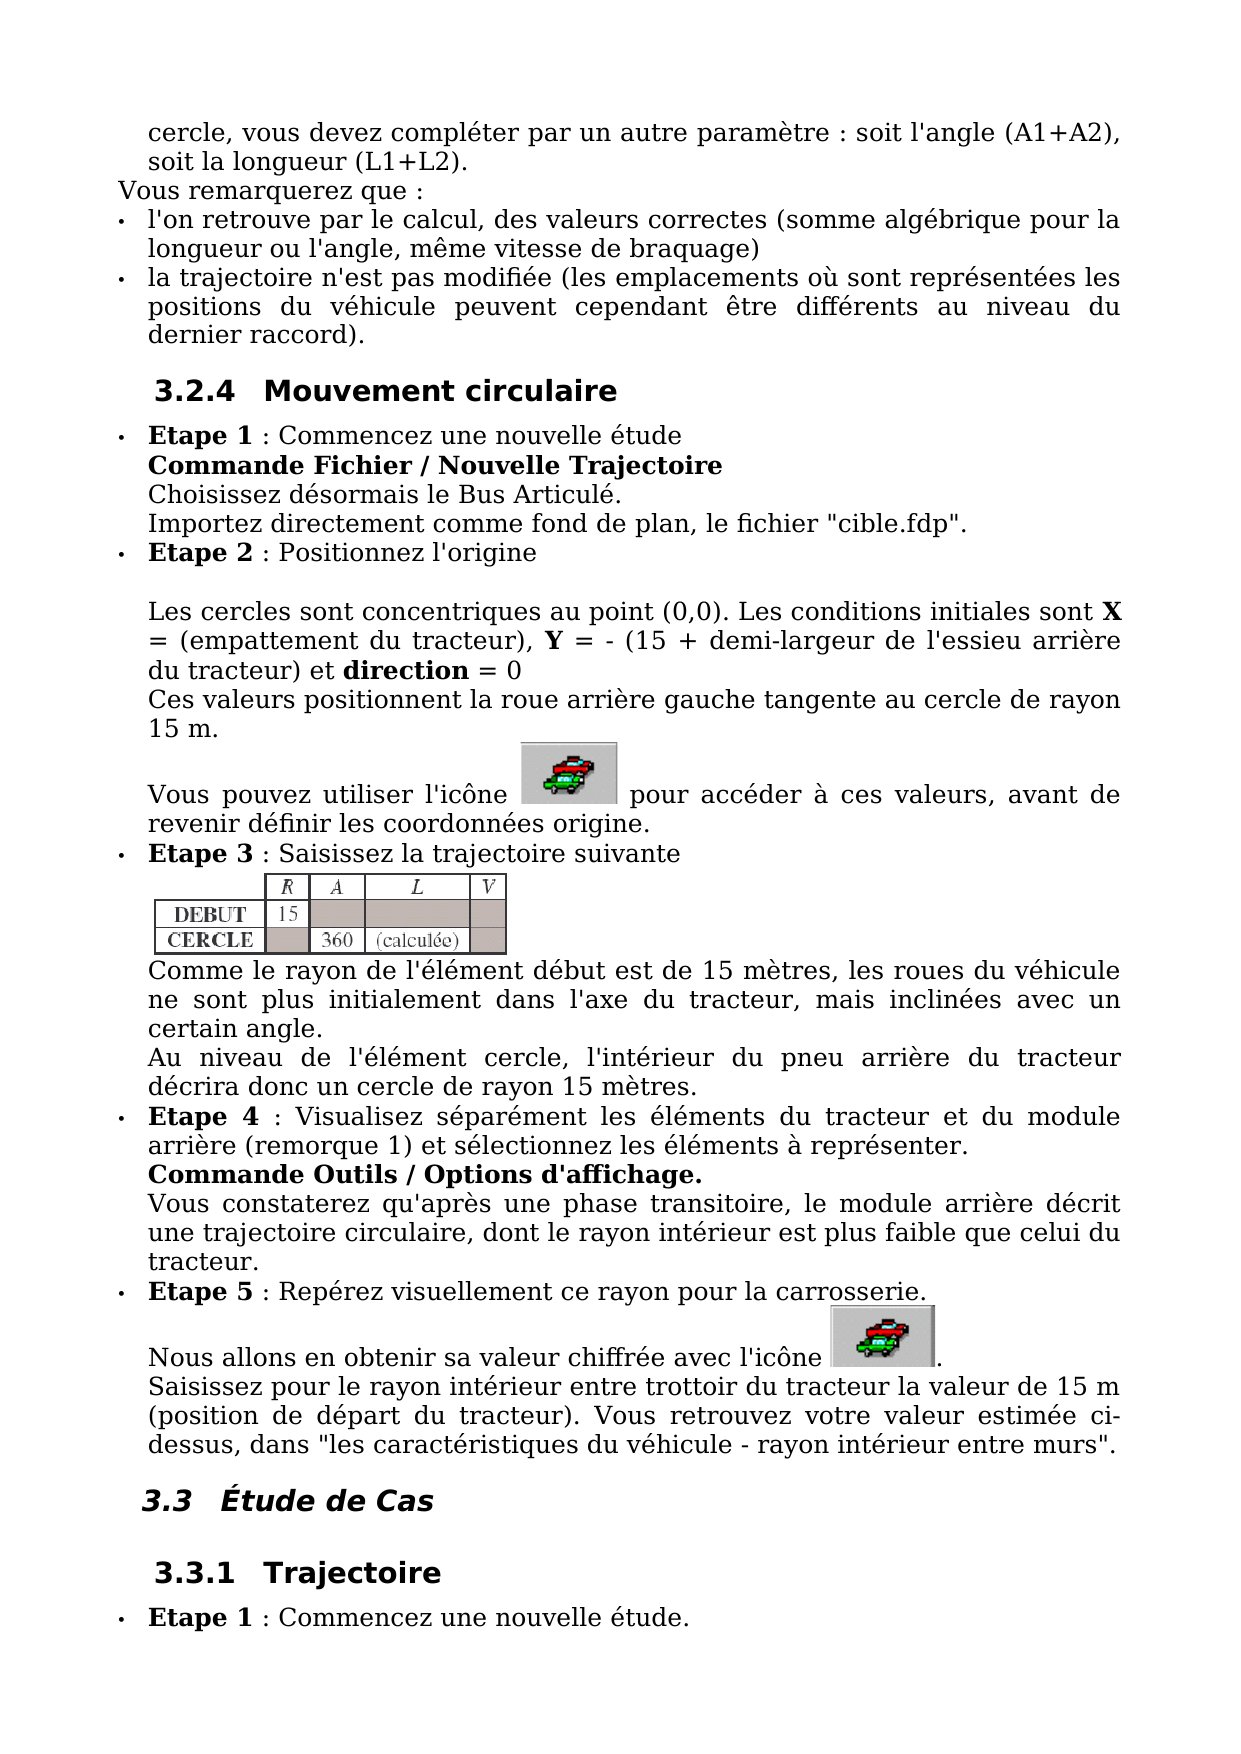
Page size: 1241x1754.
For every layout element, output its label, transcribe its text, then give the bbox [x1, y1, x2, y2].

subtitle Mouvement circulaire [153, 375, 1122, 409]
list Etape 2 : Positionnez l'origine Les cercles sont concentriques au point (0,0). Les conditions initiales sont X = (empattement du tracteur), Y = - (15 + demi-largeur de l'essieu arrière du tracteur) et direction = 0 Ces valeurs positionnent la roue arrière gauche tangente au cercle de rayon 15 m. Vous pouvez utiliser l'icône pour accéder à ces valeurs, avant de revenir définir les coordonnées origine. [118, 538, 1122, 839]
picture [830, 1305, 936, 1367]
list Etape 4 : Visualisez séparément les éléments du tracteur et du module arrière (remorque 1) et sélectionnez les éléments à représenter. Commande Outils / Options d'affichage. Vous constaterez qu'après une phase transitoire, le module arrière décrit une trajectoire circulaire, dont le rayon intérieur est plus faible que celui du tracteur. [118, 1102, 1122, 1276]
subtitle Trajectoire [153, 1556, 1122, 1590]
picture [147, 868, 509, 957]
subtitle Étude de Cas [142, 1484, 1122, 1518]
list la trajectoire n'est pas modifiée (les emplacements où sont représentées les positions du véhicule peuvent cependant être différents au niveau du dernier raccord). [118, 263, 1122, 350]
text Vous remarquerez que : [118, 176, 1122, 205]
list cercle, vous devez compléter par un autre paramètre : soit l'angle (A1+A2), soit la longueur (L1+L2). [118, 118, 1122, 176]
list Etape 3 : Saisissez la trajectoire suivante Comme le rayon de l'élément début est de 15 mètres, les roues du véhicule ne sont plus initialement dans l'axe du tracteur, mais inclinées avec un certain angle. Au niveau de l'élément cercle, l'intérieur du pneu arrière du tracteur décrira donc un cercle de rayon 15 mètres. [118, 839, 1122, 1102]
list Etape 1 : Commencez une nouvelle étude Commande Fichier / Nouvelle Trajectoire Choisissez désormais le Bus Articulé. Importez directement comme fond de plan, le fichier "cible.fdp". [118, 421, 1122, 538]
picture [520, 742, 618, 804]
list Etape 5 : Repérez visuellement ce rayon pour la carrosserie. Nous allons en obtenir sa valeur chiffrée avec l'icône . Saisissez pour le rayon intérieur entre trottoir du tracteur la valeur de 15 m (position de départ du tracteur). Vous retrouvez votre valeur estimée ci-dessus, dans "les caractéristiques du véhicule - rayon intérieur entre murs". [118, 1276, 1122, 1459]
list l'on retrouve par le calcul, des valeurs correctes (somme algébrique pour la longueur ou l'angle, même vitesse de braquage) [118, 205, 1122, 263]
list Etape 1 : Commencez une nouvelle étude. [118, 1602, 1122, 1632]
